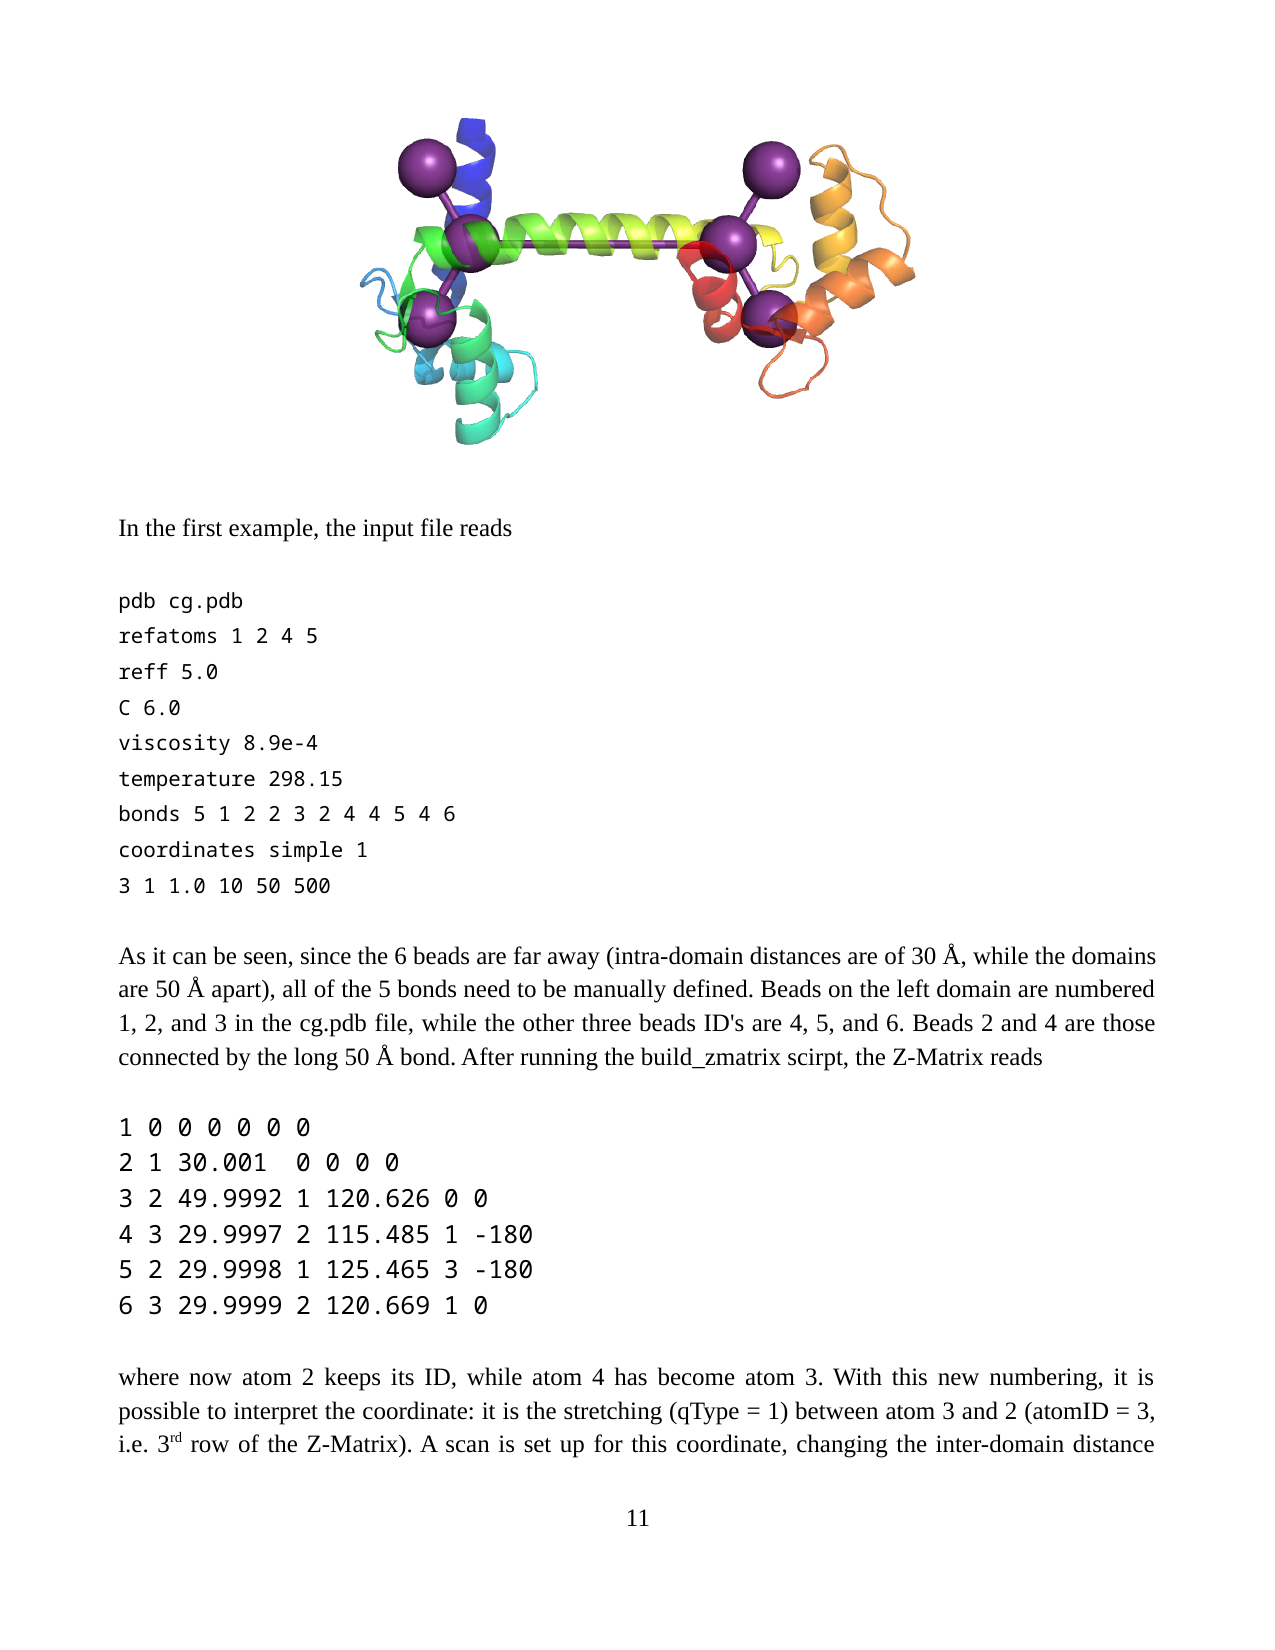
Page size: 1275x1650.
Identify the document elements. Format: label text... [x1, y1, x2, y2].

text reff 5.0 [118, 652, 1157, 686]
text viscosity 8.9e-4 [118, 724, 1157, 757]
text bonds 5 1 2 2 3 2 4 4 5 4 6 [118, 795, 1157, 828]
text C 6.0 [118, 688, 1157, 722]
text coordinates simple 1 [118, 831, 1157, 864]
text 6 3 29.9999 2 120.669 1 0 [118, 1287, 1157, 1321]
text 5 2 29.9998 1 125.465 3 -180 [118, 1252, 1157, 1285]
text temperature 298.15 [118, 759, 1157, 793]
text pdb cg.pdb [118, 581, 1157, 615]
text As it can be seen, since the 6 beads are far away (intra-domain distances are of 30 Å, while the domains are 50 Å apart), all of the 5 bonds need to be manually defined. Beads on the left domain are numbered 1, 2, and 3 in the cg.pdb file, while the other three beads ID's are 4, 5, and 6. Beads 2 and 4 are those connected by the long 50 Å bond. After running the build_zmatrix scirpt, the Z-Matrix reads [118, 937, 1157, 1072]
text 2 1 30.001 0 0 0 0 [118, 1145, 1157, 1178]
text In the first example, the input file reads [118, 510, 1157, 543]
text where now atom 2 keeps its ID, while atom 4 has become atom 3. With this new numbering, it is possible to interpret the coordinate: it is the stretching (qType = 1) between atom 3 and 2 (atomID = 3, i.e. 3rd row of the Z-Matrix). A scan is set up for this coordinate, changing the inter-domain distance [118, 1359, 1157, 1459]
text 4 3 29.9997 2 115.485 1 -180 [118, 1216, 1157, 1250]
text 1 0 0 0 0 0 0 [118, 1109, 1157, 1143]
text refatoms 1 2 4 5 [118, 617, 1157, 650]
text 3 1 1.0 10 50 500 [118, 866, 1157, 900]
text 3 2 49.9992 1 120.626 0 0 [118, 1181, 1157, 1214]
picture [359, 118, 916, 445]
